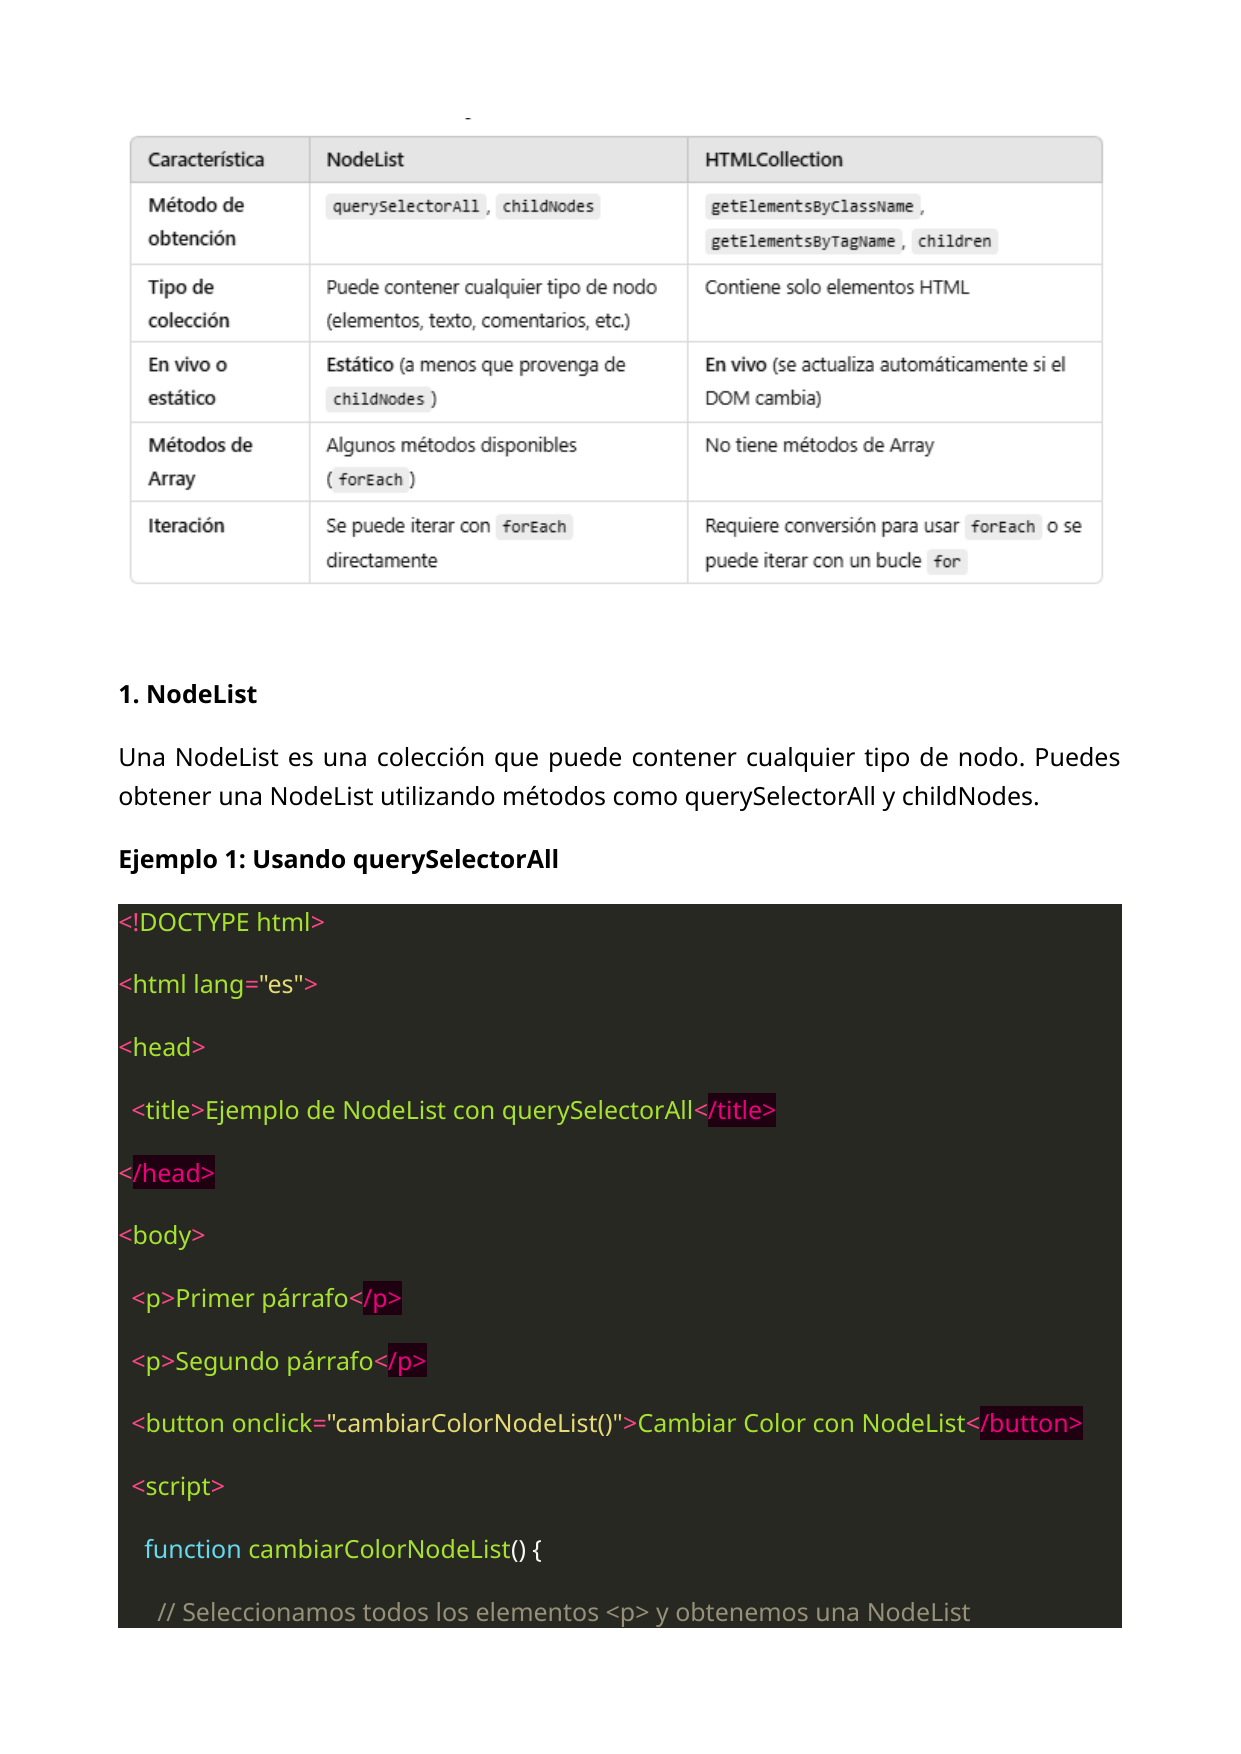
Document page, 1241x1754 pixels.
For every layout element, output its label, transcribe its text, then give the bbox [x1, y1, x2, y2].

text <body> [118, 1218, 1122, 1252]
text <head> [118, 1030, 1122, 1064]
text 1. NodeList [118, 677, 1122, 711]
text // Seleccionamos todos los elementos <p> y obtenemos una NodeList [118, 1594, 1122, 1628]
text Ejemplo 1: Usando querySelectorAll [118, 842, 1122, 876]
text <script> [118, 1469, 1122, 1503]
text <html lang="es"> [118, 967, 1122, 1001]
text </head> [118, 1155, 1122, 1189]
text <title>Ejemplo de NodeList con querySelectorAll</title> [118, 1092, 1122, 1127]
text Una NodeList es una colección que puede contener cualquier tipo de nodo. Puedes obtener una NodeList utilizando métodos como querySelectorAll y childNodes. [118, 740, 1122, 813]
text <!DOCTYPE html> [118, 904, 1122, 938]
picture [118, 118, 1123, 604]
text <button onclick="cambiarColorNodeList()">Cambiar Color con NodeList</button> [118, 1406, 1122, 1440]
text <p>Primer párrafo</p> [118, 1281, 1122, 1315]
text <p>Segundo párrafo</p> [118, 1343, 1122, 1377]
text function cambiarColorNodeList() { [118, 1531, 1122, 1566]
